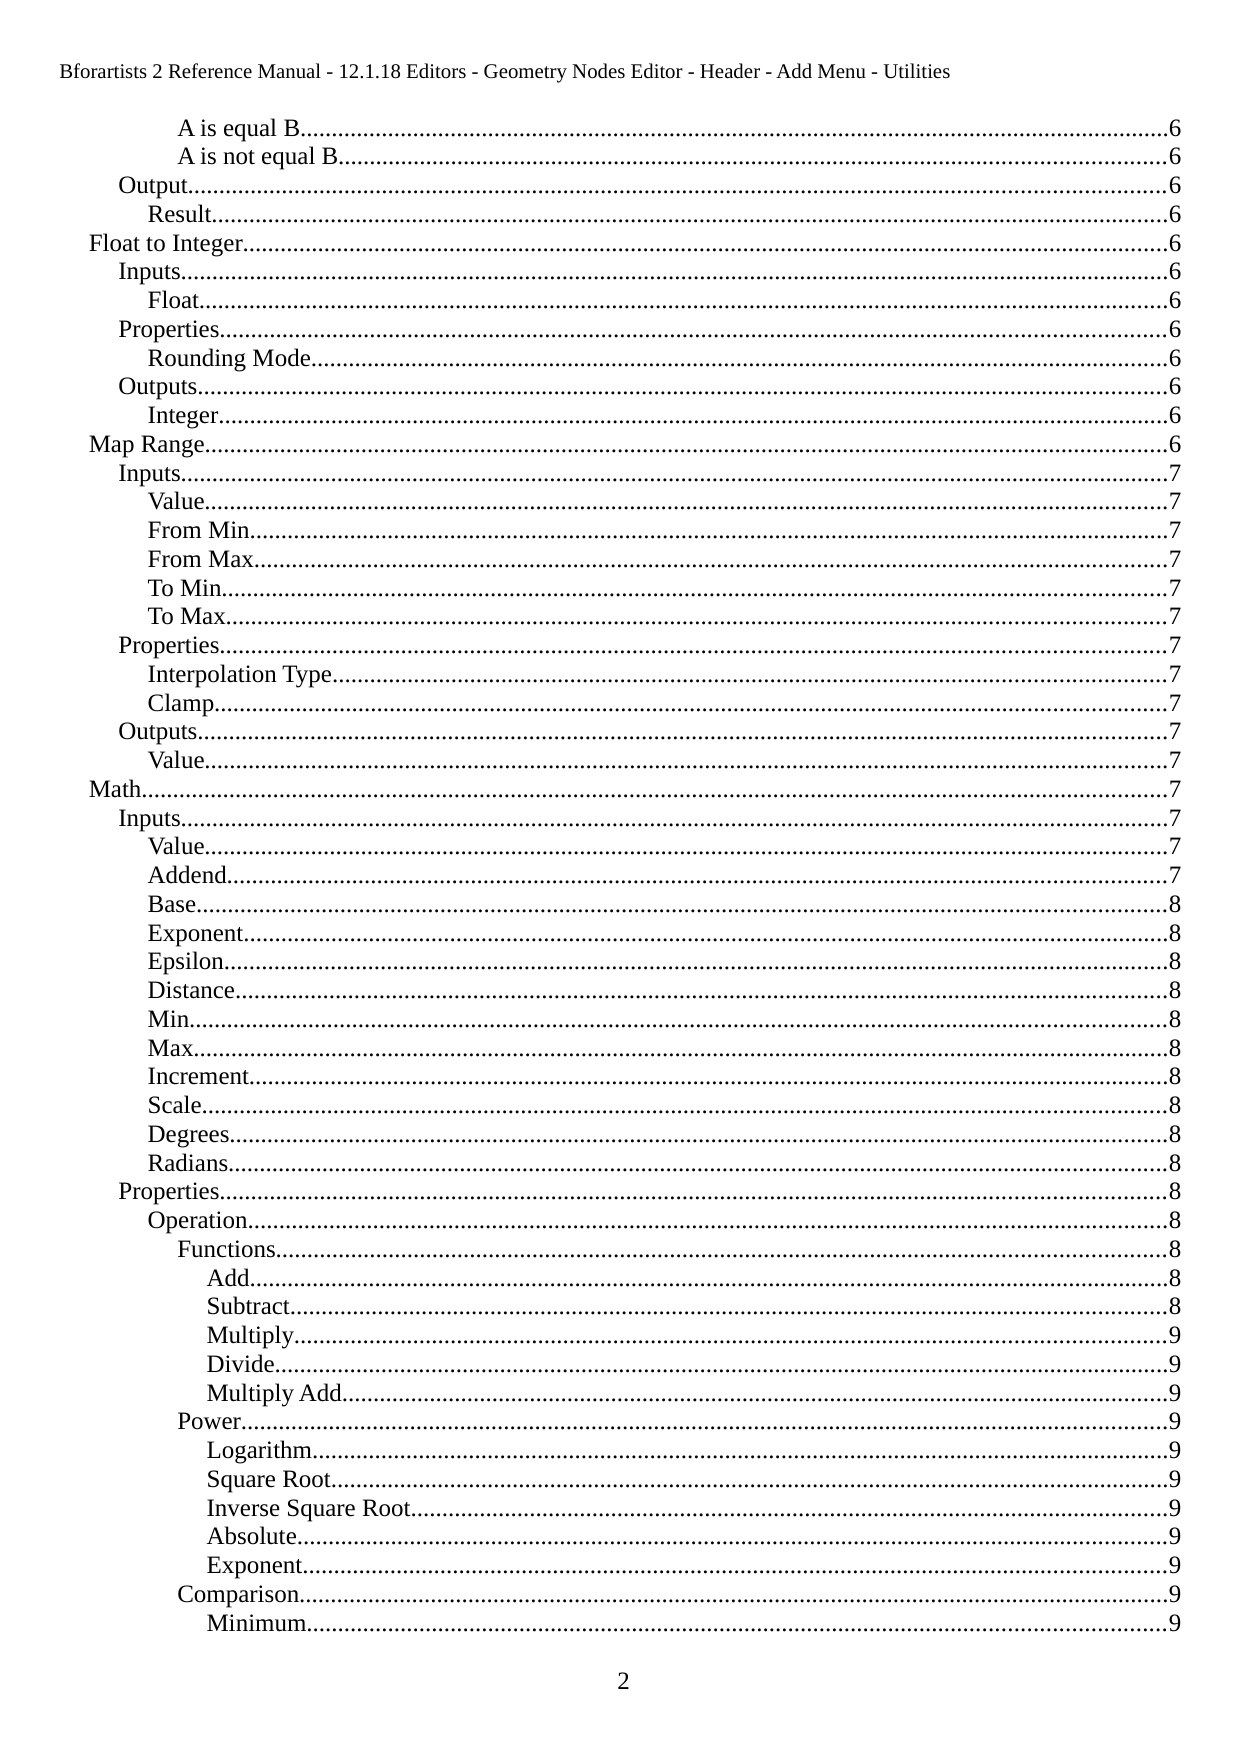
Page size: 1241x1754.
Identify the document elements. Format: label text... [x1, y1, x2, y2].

text Value 7 [147, 831, 1181, 860]
text Absolute 9 [206, 1521, 1181, 1550]
text Inputs 6 [118, 256, 1181, 285]
text Float to Integer 6 [88, 228, 1181, 256]
text To Min 7 [147, 573, 1181, 601]
text From Min 7 [147, 515, 1181, 544]
text Rounding Mode 6 [147, 343, 1181, 371]
text Float 6 [147, 285, 1181, 314]
text Functions 8 [177, 1234, 1181, 1263]
text Inputs 7 [118, 803, 1181, 831]
text A is equal B 6 [177, 113, 1181, 141]
text From Max 7 [147, 544, 1181, 573]
text Base 8 [147, 889, 1181, 918]
text Outputs 6 [118, 371, 1181, 400]
text Multiply Add 9 [206, 1378, 1181, 1406]
text Integer 6 [147, 400, 1181, 429]
text Addend 7 [147, 860, 1181, 889]
text Result 6 [147, 199, 1181, 228]
text Value 7 [147, 745, 1181, 774]
text Output 6 [118, 170, 1181, 199]
text A is not equal B 6 [177, 141, 1181, 170]
text Properties 7 [118, 630, 1181, 659]
text Square Root 9 [206, 1464, 1181, 1493]
text Increment 8 [147, 1061, 1181, 1090]
text Add 8 [206, 1263, 1181, 1291]
text Inputs 7 [118, 458, 1181, 486]
text Exponent 9 [206, 1550, 1181, 1579]
text Max 8 [147, 1033, 1181, 1061]
text Value 7 [147, 486, 1181, 515]
text Multiply 9 [206, 1320, 1181, 1349]
text Outputs 7 [118, 716, 1181, 745]
text Properties 8 [118, 1176, 1181, 1205]
text Epsilon 8 [147, 946, 1181, 975]
text Min 8 [147, 1004, 1181, 1033]
text Minimum 9 [206, 1608, 1181, 1636]
text Inverse Square Root 9 [206, 1493, 1181, 1521]
text Power 9 [177, 1406, 1181, 1435]
text Map Range 6 [88, 429, 1181, 458]
text Subtract 8 [206, 1291, 1181, 1320]
text Properties 6 [118, 314, 1181, 343]
text Comparison 9 [177, 1579, 1181, 1608]
text Interpolation Type 7 [147, 659, 1181, 688]
text Operation 8 [147, 1205, 1181, 1234]
text Distance 8 [147, 975, 1181, 1004]
text Exponent 8 [147, 918, 1181, 946]
text Divide 9 [206, 1349, 1181, 1378]
text Logarithm 9 [206, 1435, 1181, 1464]
text Degrees 8 [147, 1119, 1181, 1148]
text Scale 8 [147, 1090, 1181, 1119]
text Radians 8 [147, 1148, 1181, 1176]
text To Max 7 [147, 601, 1181, 630]
text Clamp 7 [147, 688, 1181, 716]
text Math 7 [88, 774, 1181, 803]
